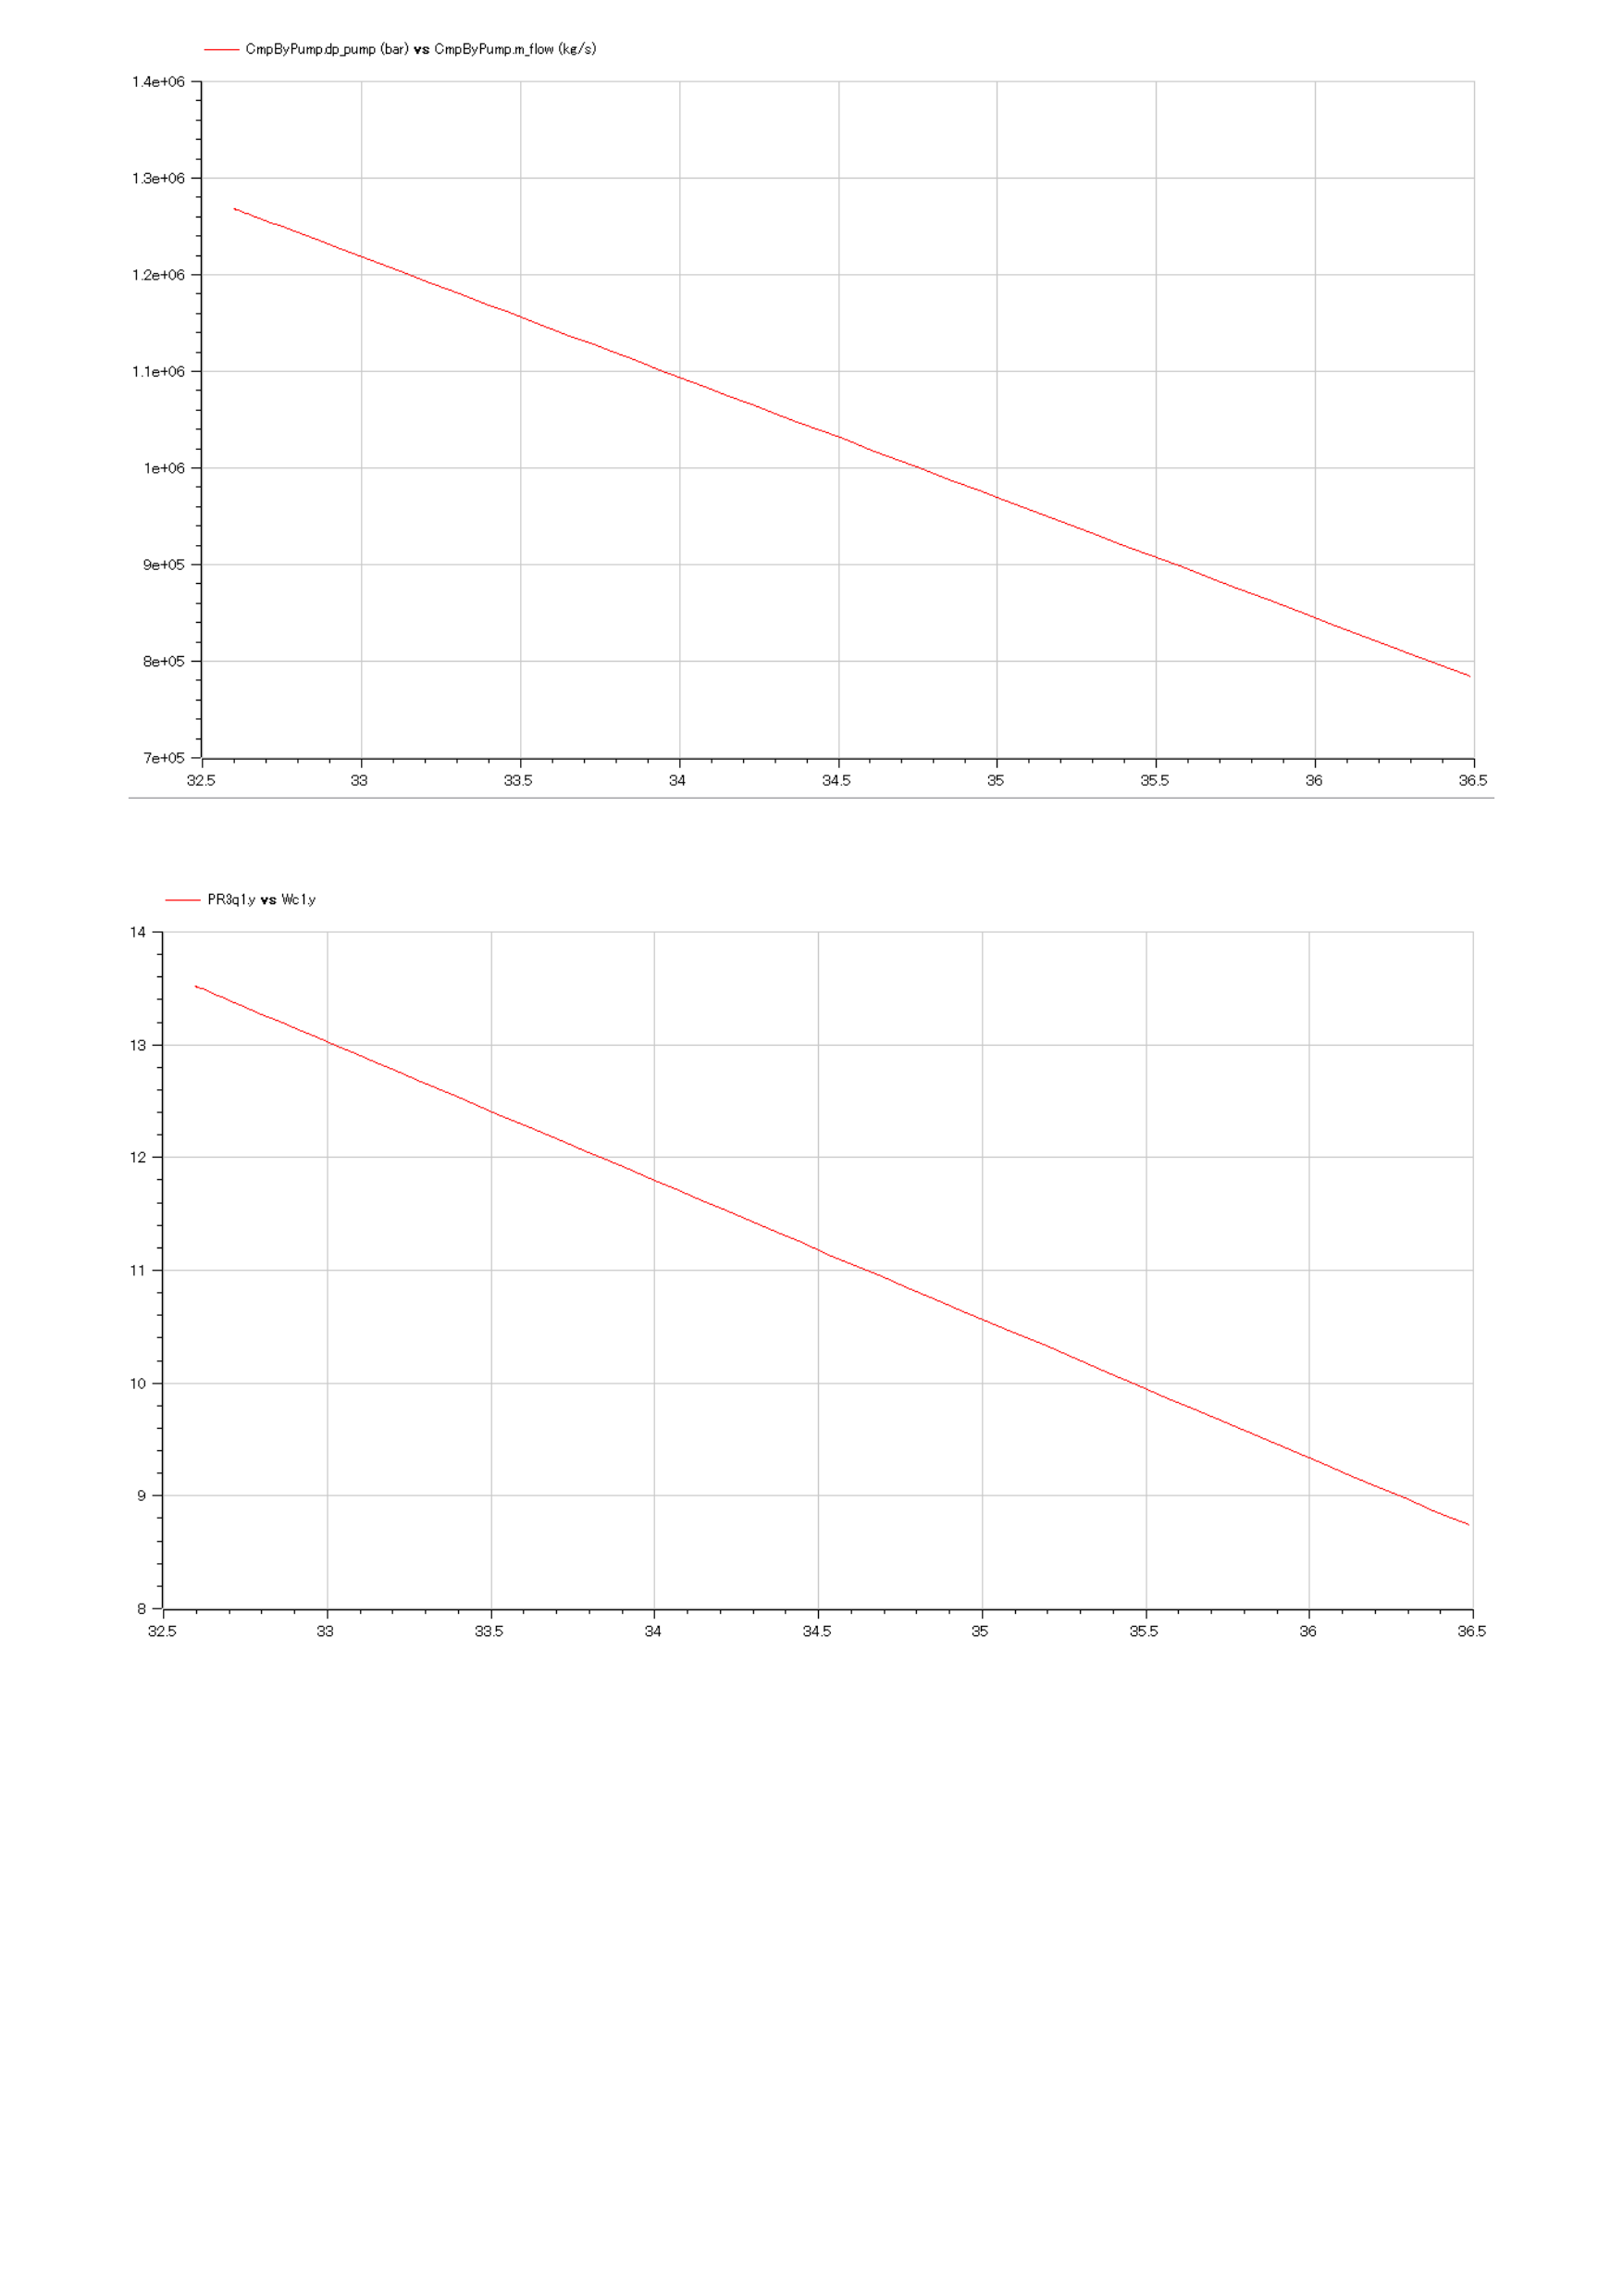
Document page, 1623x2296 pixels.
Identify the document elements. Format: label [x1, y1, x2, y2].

picture [128, 27, 1495, 799]
picture [128, 877, 1495, 1644]
